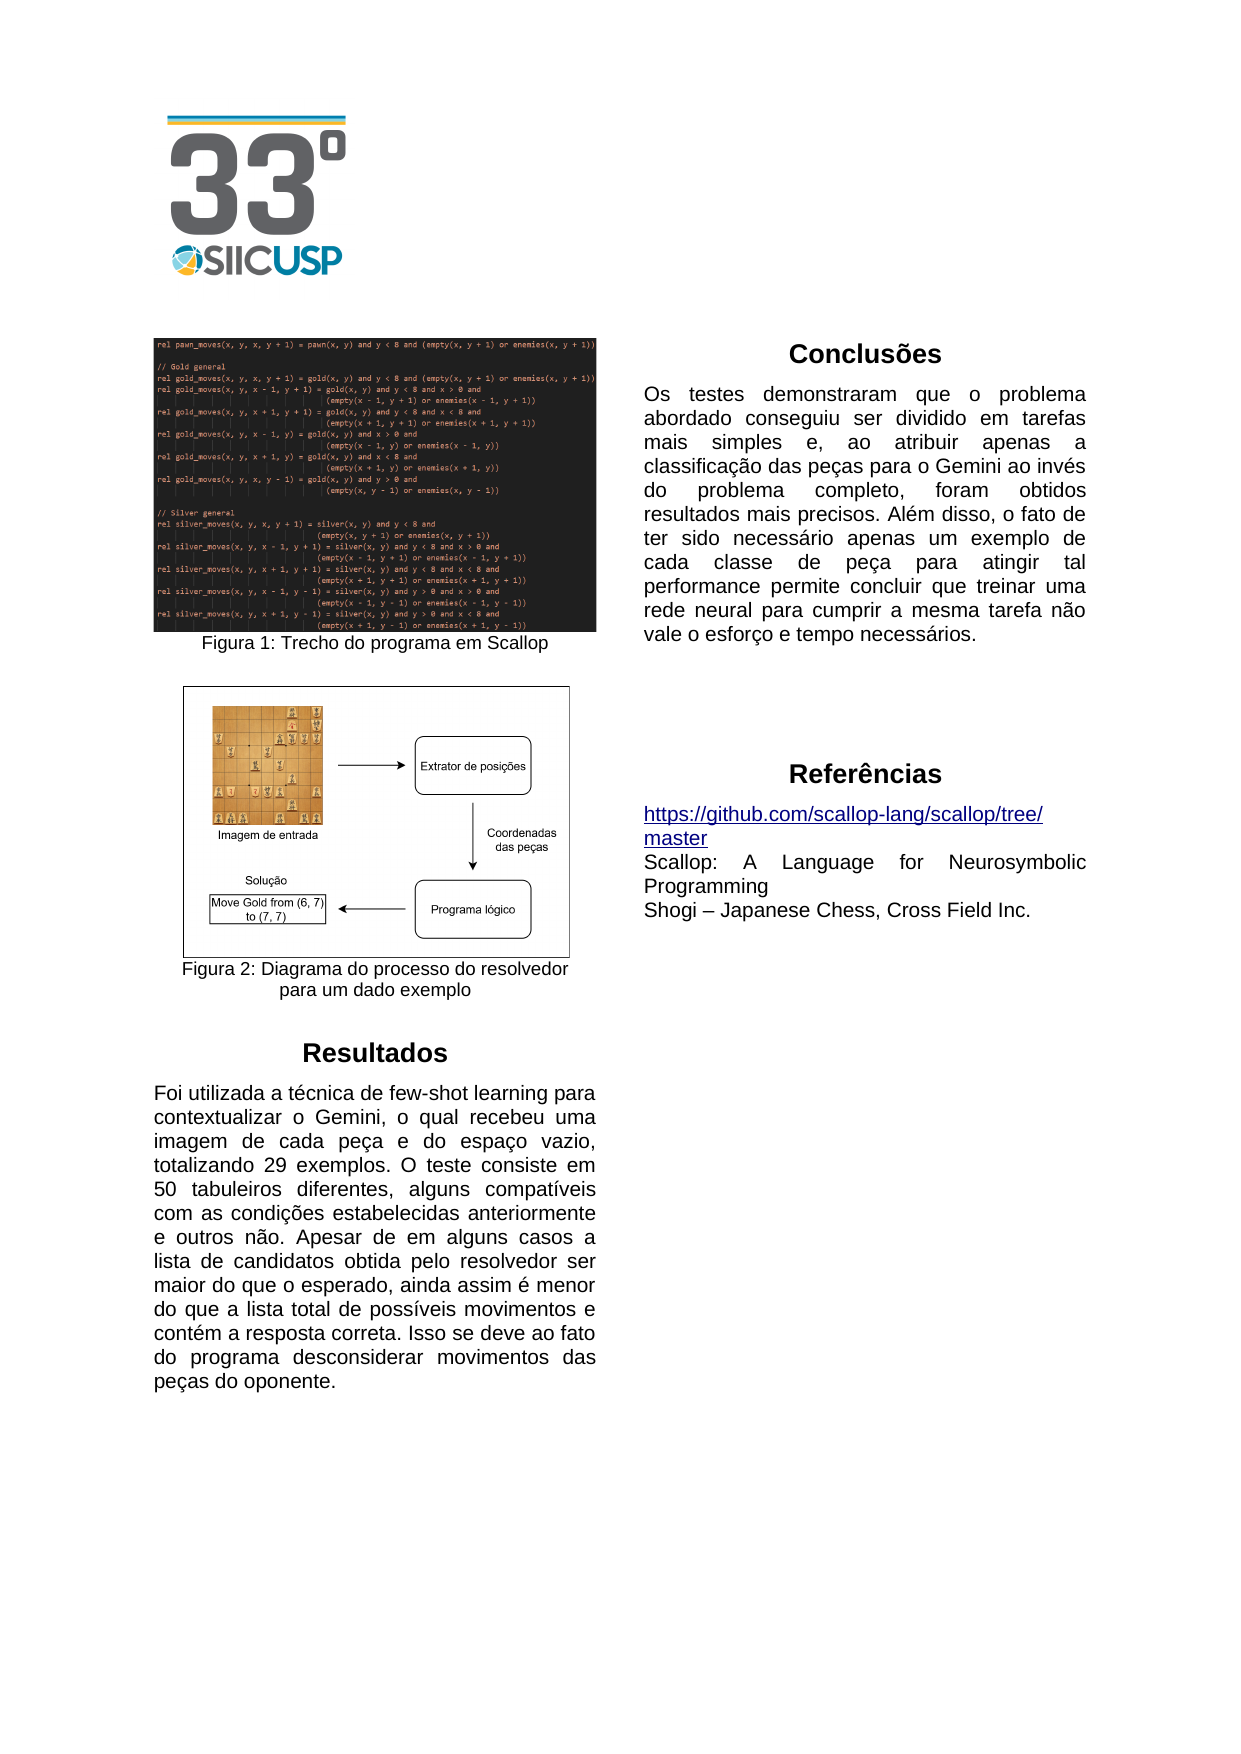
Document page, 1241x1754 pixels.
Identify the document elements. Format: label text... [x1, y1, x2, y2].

text para um dado exemplo [153, 979, 596, 1001]
picture [153, 338, 597, 632]
text Os testes demonstraram que o problema abordado conseguiu ser dividido em tarefas mais simples e, ao atribuir apenas a classificação das peças para o Gemini ao invés do problema completo, foram obtidos resultados mais precisos. Além disso, o fato de ter sido necessário apenas um exemplo de cada classe de peça para atingir tal performance permite concluir que treinar uma rede neural para cumprir a mesma tarefa não vale o esforço e tempo necessários. [644, 382, 1087, 645]
text Foi utilizada a técnica de few-shot learning para contextualizar o Gemini, o qual recebeu uma imagem de cada peça e do espaço vazio, totalizando 29 exemplos. O teste consiste em 50 tabuleiros diferentes, alguns compatíveis com as condições estabelecidas anteriormente e outros não. Apesar de em alguns casos a lista de candidatos obtida pelo resolvedor ser maior do que o esperado, ainda assim é menor do que a lista total de possíveis movimentos e contém a resposta correta. Isso se deve ao fato do programa desconsiderar movimentos das peças do oponente. [153, 1081, 596, 1392]
picture [153, 98, 355, 300]
text Resultados [153, 1037, 596, 1068]
picture [183, 686, 570, 958]
text Figura 2: Diagrama do processo do resolvedor [153, 677, 596, 979]
text Scallop: A Language for Neurosymbolic Programming [644, 849, 1087, 897]
text Conclusões [644, 338, 1087, 369]
text https://github.com/scallop-lang/scallop/tree/master [644, 802, 1087, 849]
text Shogi – Japanese Chess, Cross Field Inc. [644, 897, 1087, 921]
text Figura 1: Trecho do programa em Scallop [153, 632, 596, 653]
text Referências [644, 758, 1087, 789]
